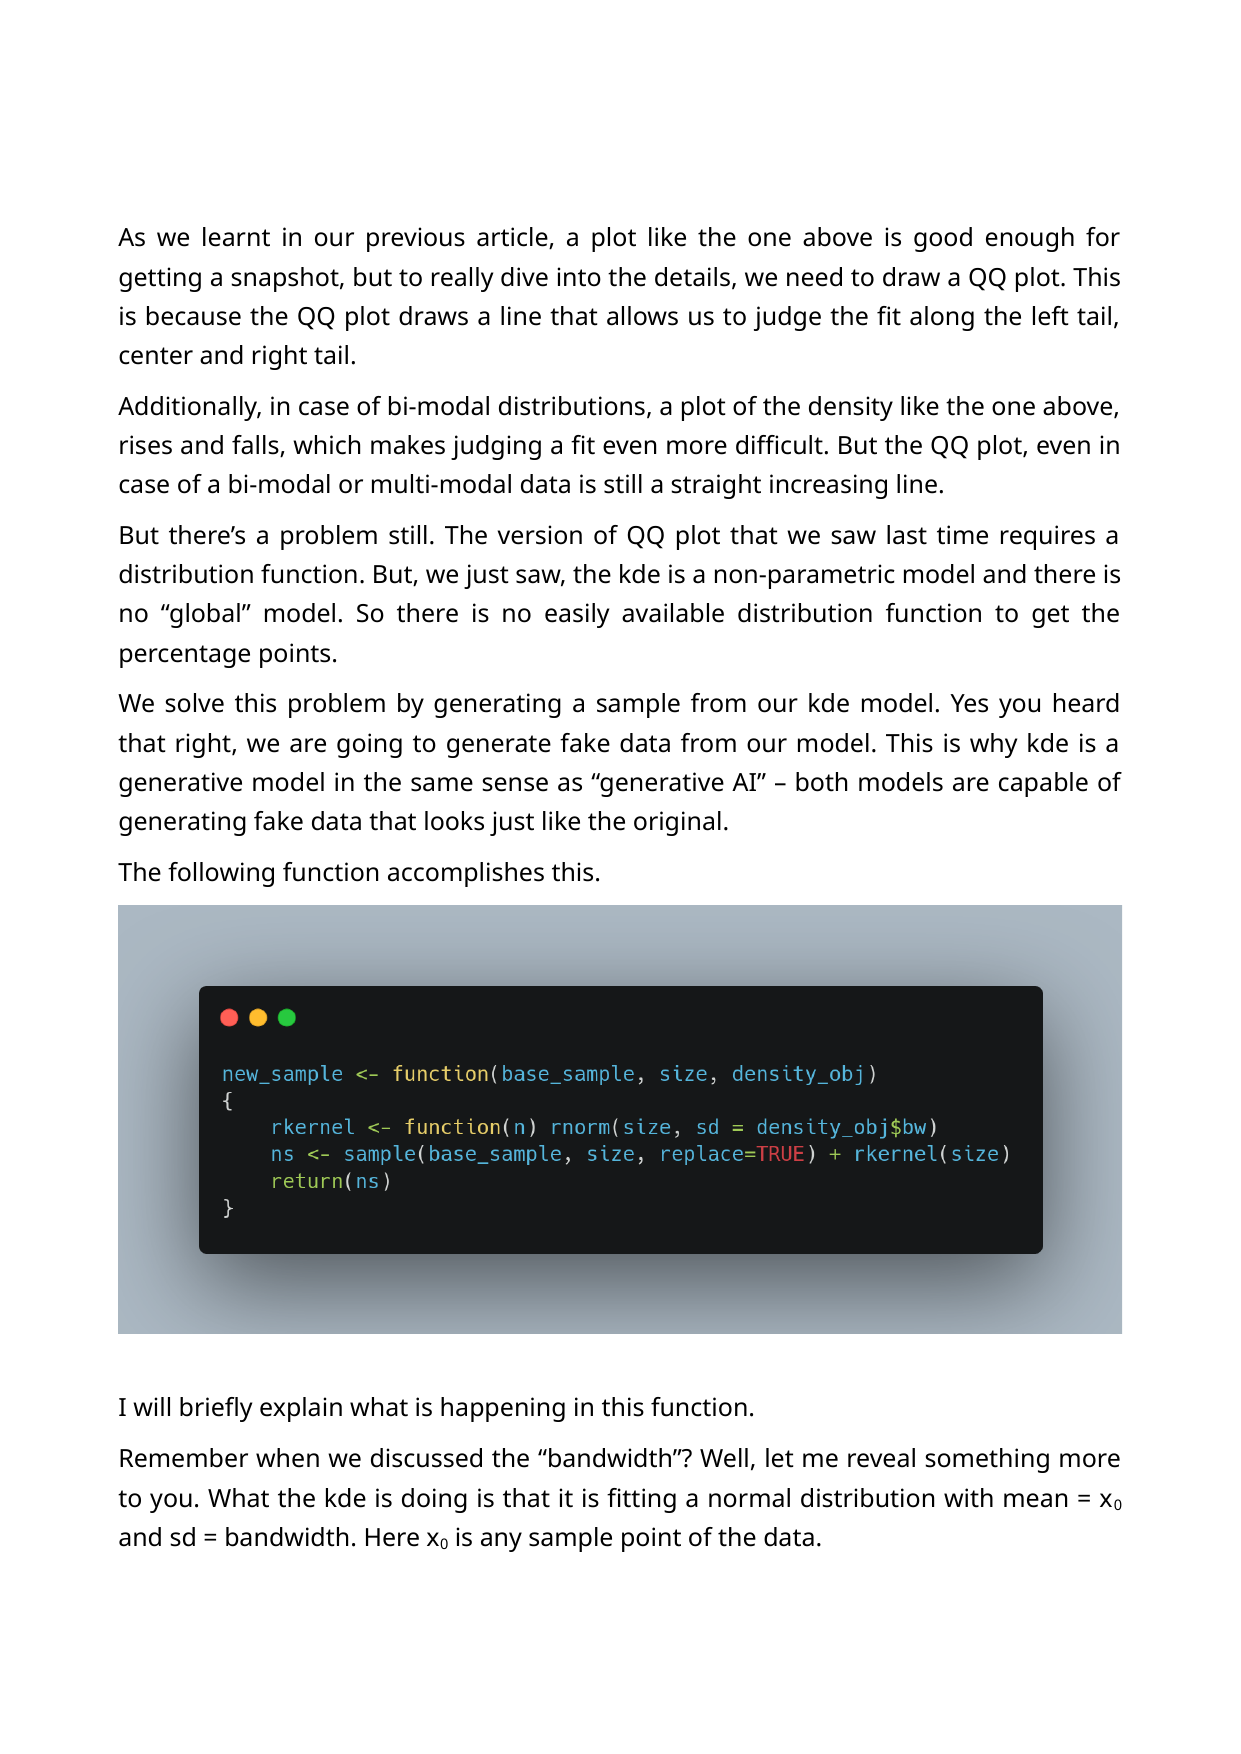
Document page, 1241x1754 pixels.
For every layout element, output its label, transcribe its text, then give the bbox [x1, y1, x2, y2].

text But there’s a problem still. The version of QQ plot that we saw last time requires a distribution function. But, we just saw, the kde is a non-parametric model and there is no “global” model. So there is no easily available distribution function to get the percentage points. [118, 518, 1122, 669]
picture [118, 905, 1123, 1334]
text The following function accomplishes this. [118, 854, 1122, 889]
text I will briefly explain what is happening in this function. [118, 1390, 1122, 1424]
text We solve this problem by generating a sample from our kde model. Yes you heard that right, we are going to generate fake data from our model. This is why kde is a generative model in the same sense as “generative AI” – both models are capable of generating fake data that looks just like the original. [118, 686, 1122, 838]
text As we learnt in our previous article, a plot like the one above is good enough for getting a snapshot, but to really dive into the details, we need to draw a QQ plot. This is because the QQ plot draws a line that allows us to judge the fit along the left tail, center and right tail. [118, 220, 1122, 372]
text Additionally, in case of bi-modal distributions, a plot of the density like the one above, rises and falls, which makes judging a fit even more difficult. But the QQ plot, even in case of a bi-modal or multi-modal data is still a straight increasing line. [118, 388, 1122, 501]
text Remember when we discussed the “bandwidth”? Well, let me reveal something more to you. What the kde is doing is that it is fitting a normal distribution with mean = x0 and sd = bandwidth. Here x0 is any sample point of the data. [118, 1441, 1122, 1553]
